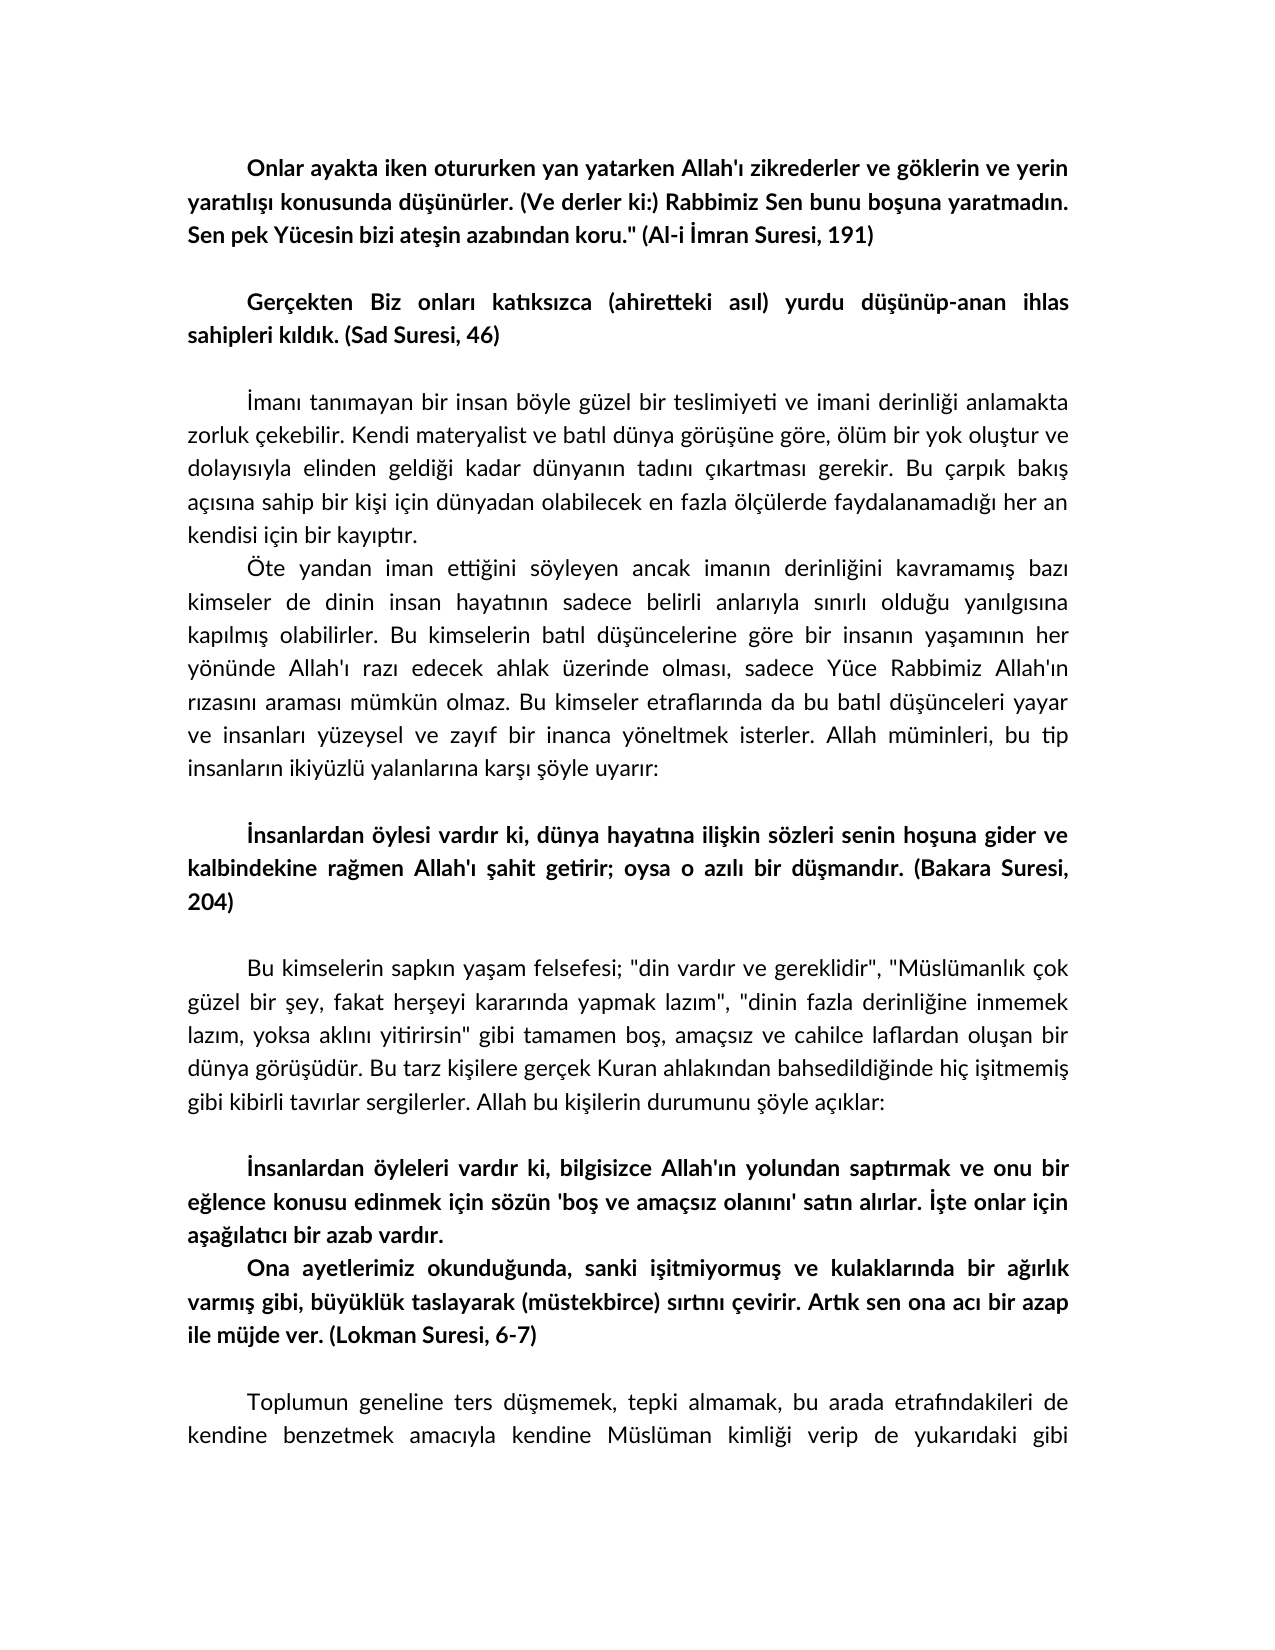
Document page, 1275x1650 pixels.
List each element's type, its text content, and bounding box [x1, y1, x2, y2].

text Gerçekten Biz onları katıksızca (ahiretteki asıl) yurdu düşünüp-anan ihlas sahipleri kıldık. (Sad Suresi, 46) [187, 283, 1070, 350]
text İnsanlardan öylesi vardır ki, dünya hayatına ilişkin sözleri senin hoşuna gider ve kalbindekine rağmen Allah'ı şahit getirir; oysa o azılı bir düşmandır. (Bakara Suresi, 204) [187, 817, 1070, 917]
text Toplumun geneline ters düşmemek, tepki almamak, bu arada etrafındakileri de kendine benzetmek amacıyla kendine Müslüman kimliği verip de yukarıdaki gibi [187, 1383, 1070, 1450]
text Onlar ayakta iken otururken yan yatarken Allah'ı zikrederler ve göklerin ve yerin yaratılışı konusunda düşünürler. (Ve derler ki:) Rabbimiz Sen bunu boşuna yaratmadın. Sen pek Yücesin bizi ateşin azabından koru." (Al-i İmran Suresi, 191) [187, 150, 1070, 250]
text Öte yandan iman ettiğini söyleyen ancak imanın derinliğini kavramamış bazı kimseler de dinin insan hayatının sadece belirli anlarıyla sınırlı olduğu yanılgısına kapılmış olabilirler. Bu kimselerin batıl düşüncelerine göre bir insanın yaşamının her yönünde Allah'ı razı edecek ahlak üzerinde olması, sadece Yüce Rabbimiz Allah'ın rızasını araması mümkün olmaz. Bu kimseler etraflarında da bu batıl düşünceleri yayar ve insanları yüzeysel ve zayıf bir inanca yöneltmek isterler. Allah müminleri, bu tip insanların ikiyüzlü yalanlarına karşı şöyle uyarır: [187, 550, 1070, 783]
text İmanı tanımayan bir insan böyle güzel bir teslimiyeti ve imani derinliği anlamakta zorluk çekebilir. Kendi materyalist ve batıl dünya görüşüne göre, ölüm bir yok oluştur ve dolayısıyla elinden geldiği kadar dünyanın tadını çıkartması gerekir. Bu çarpık bakış açısına sahip bir kişi için dünyadan olabilecek en fazla ölçülerde faydalanamadığı her an kendisi için bir kayıptır. [187, 383, 1070, 550]
text Bu kimselerin sapkın yaşam felsefesi; "din vardır ve gereklidir", "Müslümanlık çok güzel bir şey, fakat herşeyi kararında yapmak lazım", "dinin fazla derinliğine inmemek lazım, yoksa aklını yitirirsin" gibi tamamen boş, amaçsız ve cahilce laflardan oluşan bir dünya görüşüdür. Bu tarz kişilere gerçek Kuran ahlakından bahsedildiğinde hiç işitmemiş gibi kibirli tavırlar sergilerler. Allah bu kişilerin durumunu şöyle açıklar: [187, 950, 1070, 1117]
text Ona ayetlerimiz okunduğunda, sanki işitmiyormuş ve kulaklarında bir ağırlık varmış gibi, büyüklük taslayarak (müstekbirce) sırtını çevirir. Artık sen ona acı bir azap ile müjde ver. (Lokman Suresi, 6-7) [187, 1250, 1070, 1350]
text İnsanlardan öyleleri vardır ki, bilgisizce Allah'ın yolundan saptırmak ve onu bir eğlence konusu edinmek için sözün 'boş ve amaçsız olanını' satın alırlar. İşte onlar için aşağılatıcı bir azab vardır. [187, 1150, 1070, 1250]
